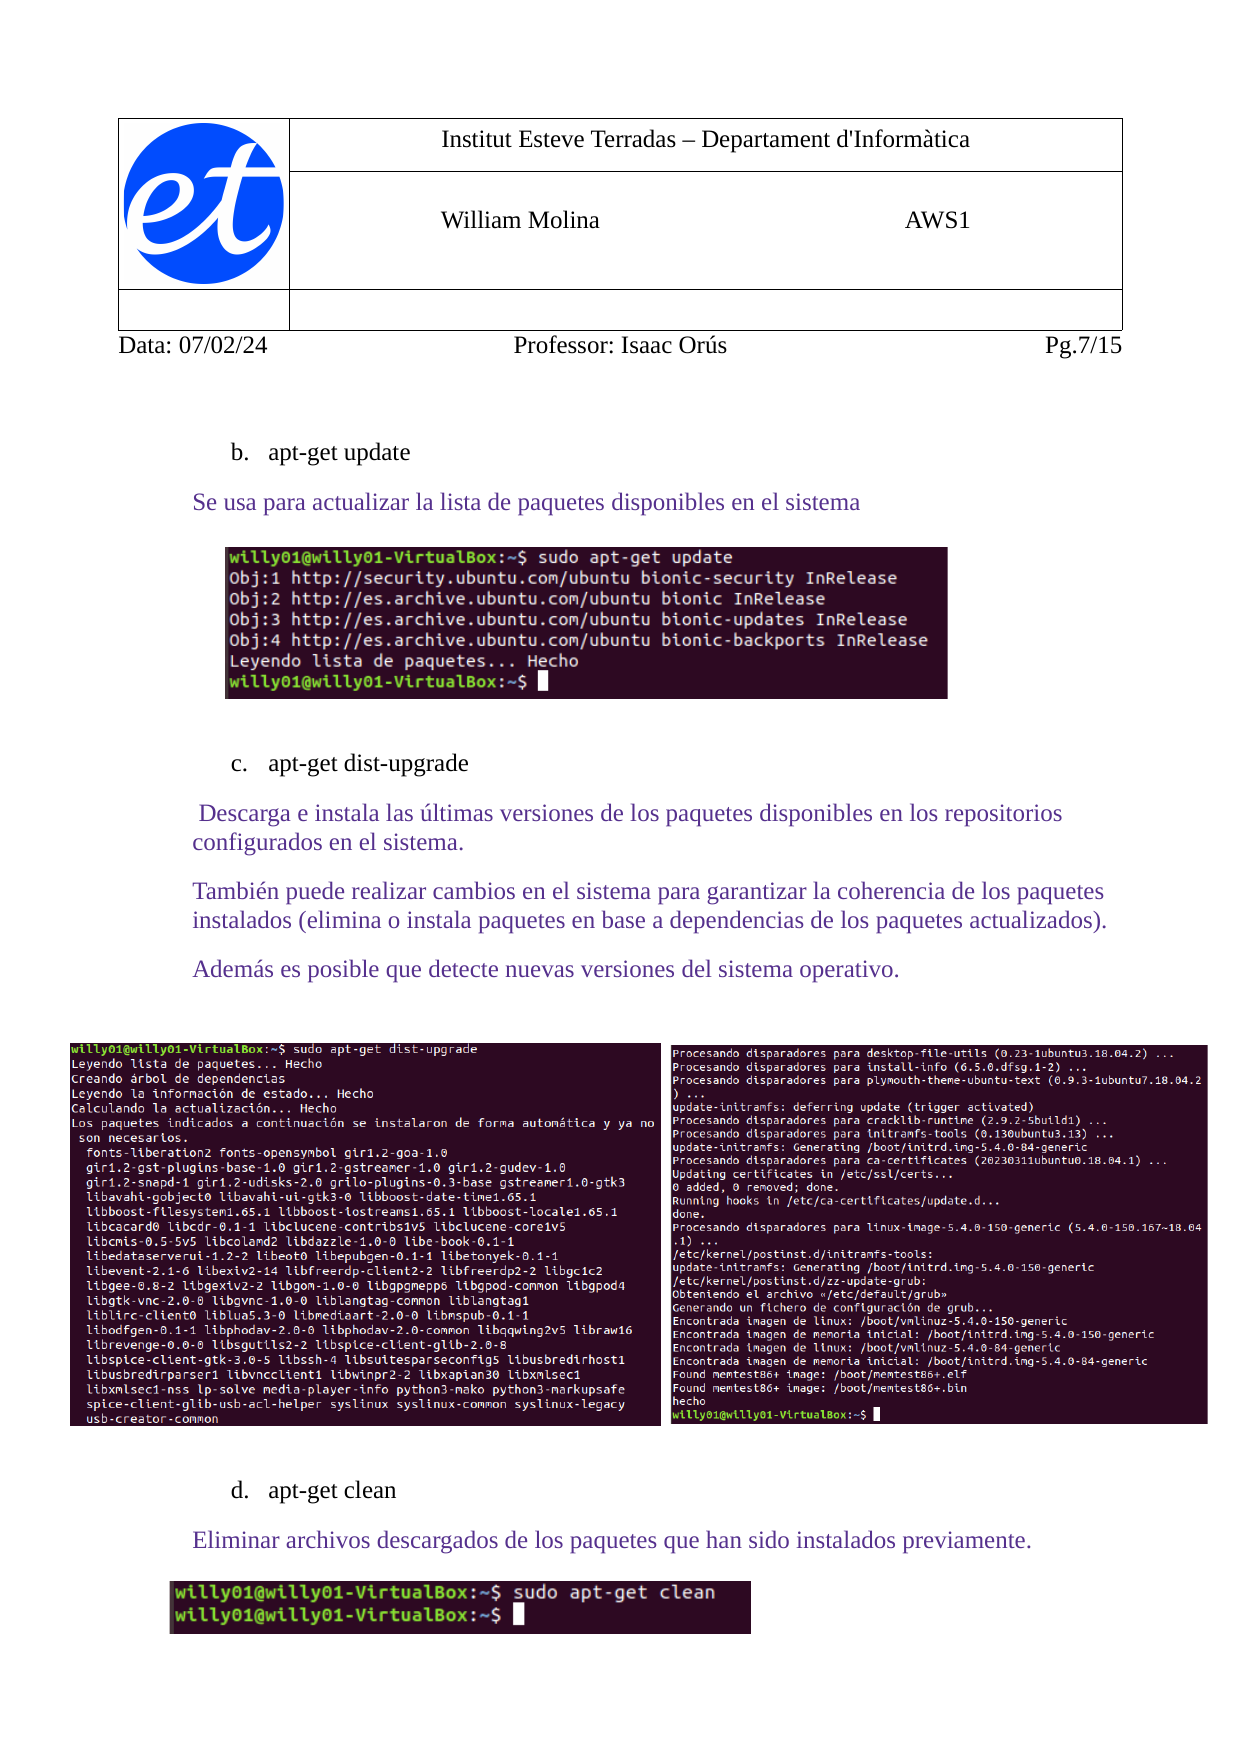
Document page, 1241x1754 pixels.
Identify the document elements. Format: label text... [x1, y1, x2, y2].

list apt-get clean [231, 1475, 1122, 1504]
picture [123, 123, 284, 284]
text Eliminar archivos descargados de los paquetes que han sido instalados previamente. [118, 1525, 1122, 1553]
picture [670, 1045, 1208, 1424]
picture [169, 1581, 751, 1634]
picture [225, 547, 948, 699]
text Descarga e instala las últimas versiones de los paquetes disponibles en los repositorios configurados en el sistema. [118, 798, 1122, 855]
text También puede realizar cambios en el sistema para garantizar la coherencia de los paquetes instalados (elimina o instala paquetes en base a dependencias de los paquetes actualizados). [118, 876, 1122, 934]
text Se usa para actualizar la lista de paquetes disponibles en el sistema [118, 487, 1122, 516]
text Además es posible que detecte nuevas versiones del sistema operativo. [118, 954, 1122, 983]
list apt-get update [231, 437, 1122, 466]
list apt-get dist-upgrade [231, 748, 1122, 777]
picture [70, 1043, 661, 1426]
